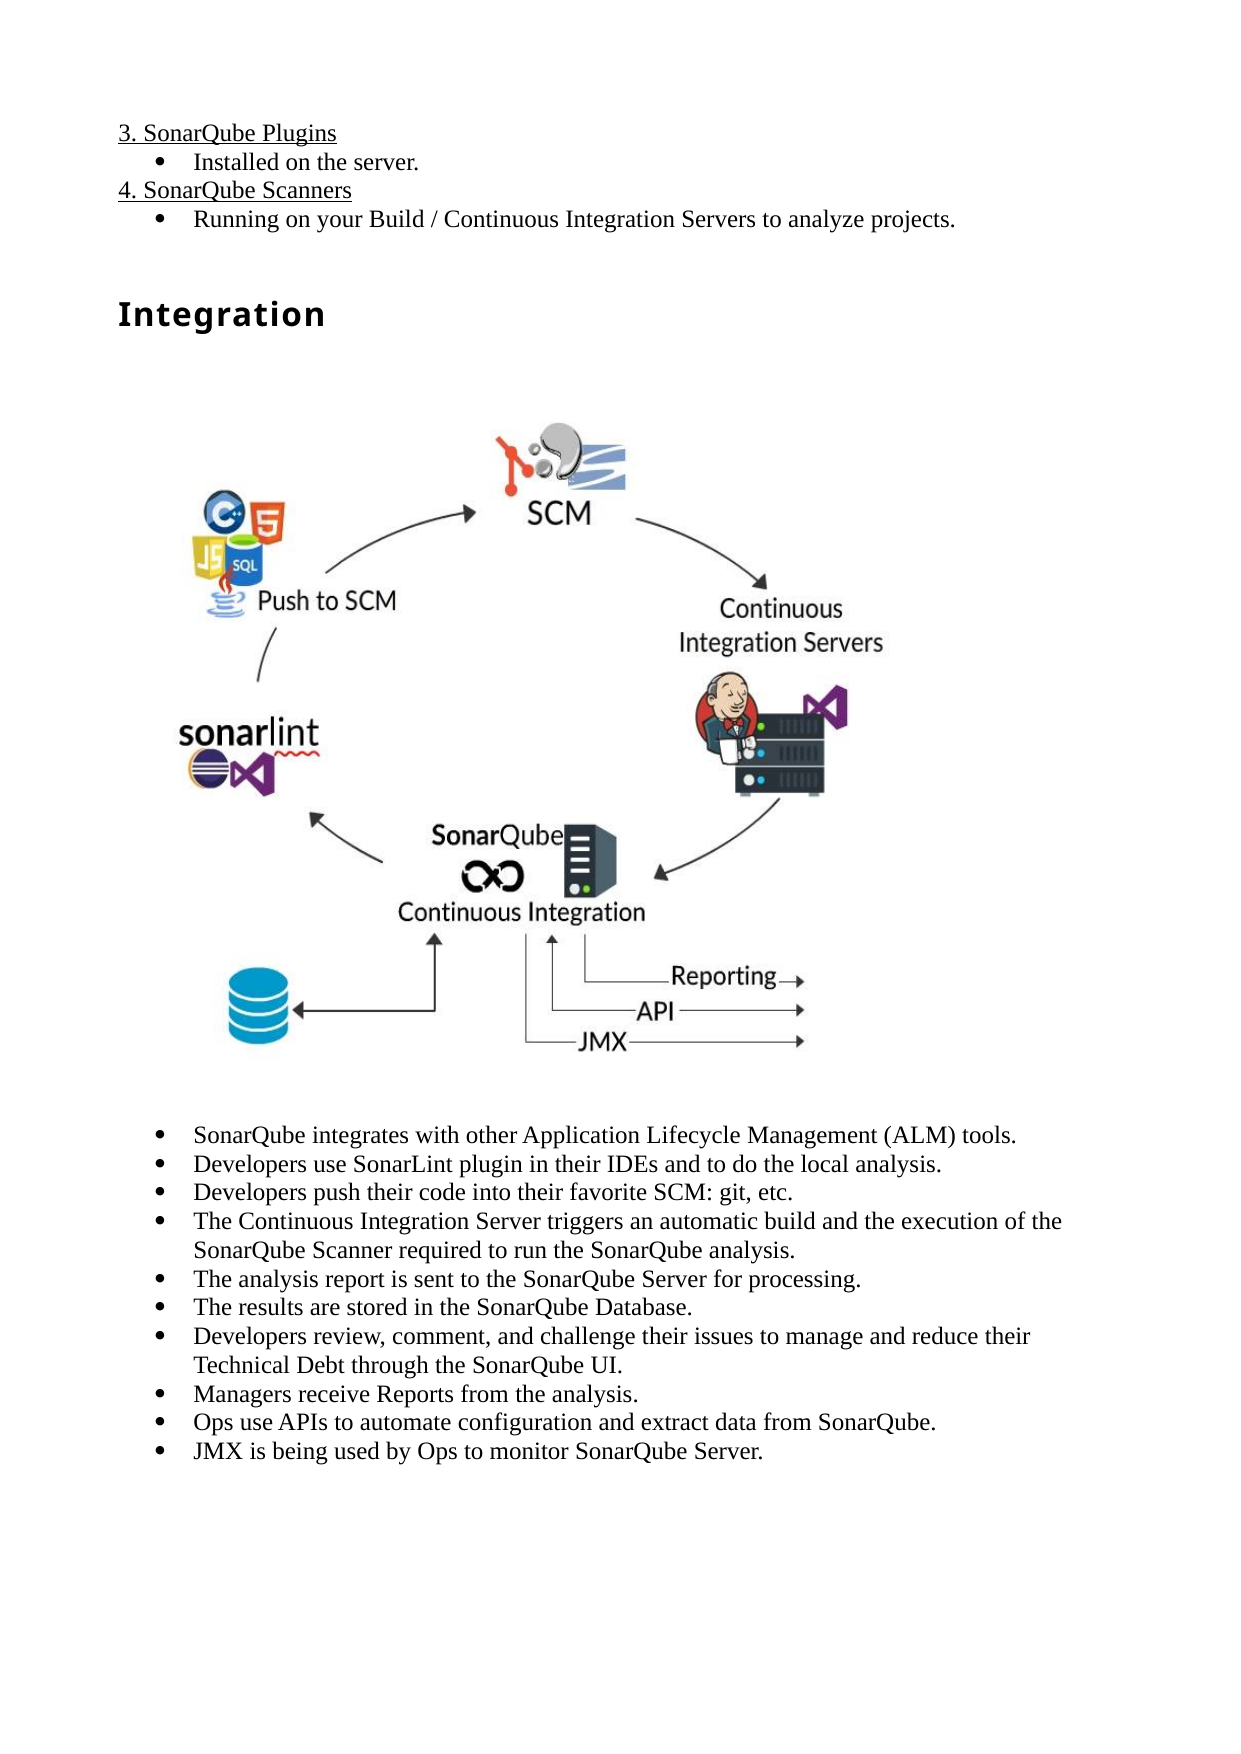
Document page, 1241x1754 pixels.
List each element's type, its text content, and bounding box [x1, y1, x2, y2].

subtitle Integration [118, 291, 1122, 336]
list JMX is being used by Ops to monitor SonarQube Server. [156, 1436, 1122, 1465]
list Ops use APIs to automate configuration and extract data from SonarQube. [156, 1407, 1122, 1436]
list Installed on the server. [156, 147, 1122, 176]
list The results are stored in the SonarQube Database. [156, 1292, 1122, 1321]
list SonarQube integrates with other Application Lifecycle Management (ALM) tools. [156, 1120, 1122, 1149]
picture [165, 412, 898, 1069]
list Developers push their code into their favorite SCM: git, etc. [156, 1177, 1122, 1206]
list Developers review, comment, and challenge their issues to manage and reduce their Technical Debt through the SonarQube UI. [156, 1321, 1122, 1379]
list The analysis report is sent to the SonarQube Server for processing. [156, 1264, 1122, 1292]
list Managers receive Reports from the analysis. [156, 1379, 1122, 1407]
list Developers use SonarLint plugin in their IDEs and to do the local analysis. [156, 1149, 1122, 1177]
text 3. SonarQube Plugins [118, 118, 1122, 147]
list Running on your Build / Continuous Integration Servers to analyze projects. [156, 204, 1122, 233]
text 4. SonarQube Scanners [118, 176, 1122, 204]
list The Continuous Integration Server triggers an automatic build and the execution of the SonarQube Scanner required to run the SonarQube analysis. [156, 1206, 1122, 1264]
